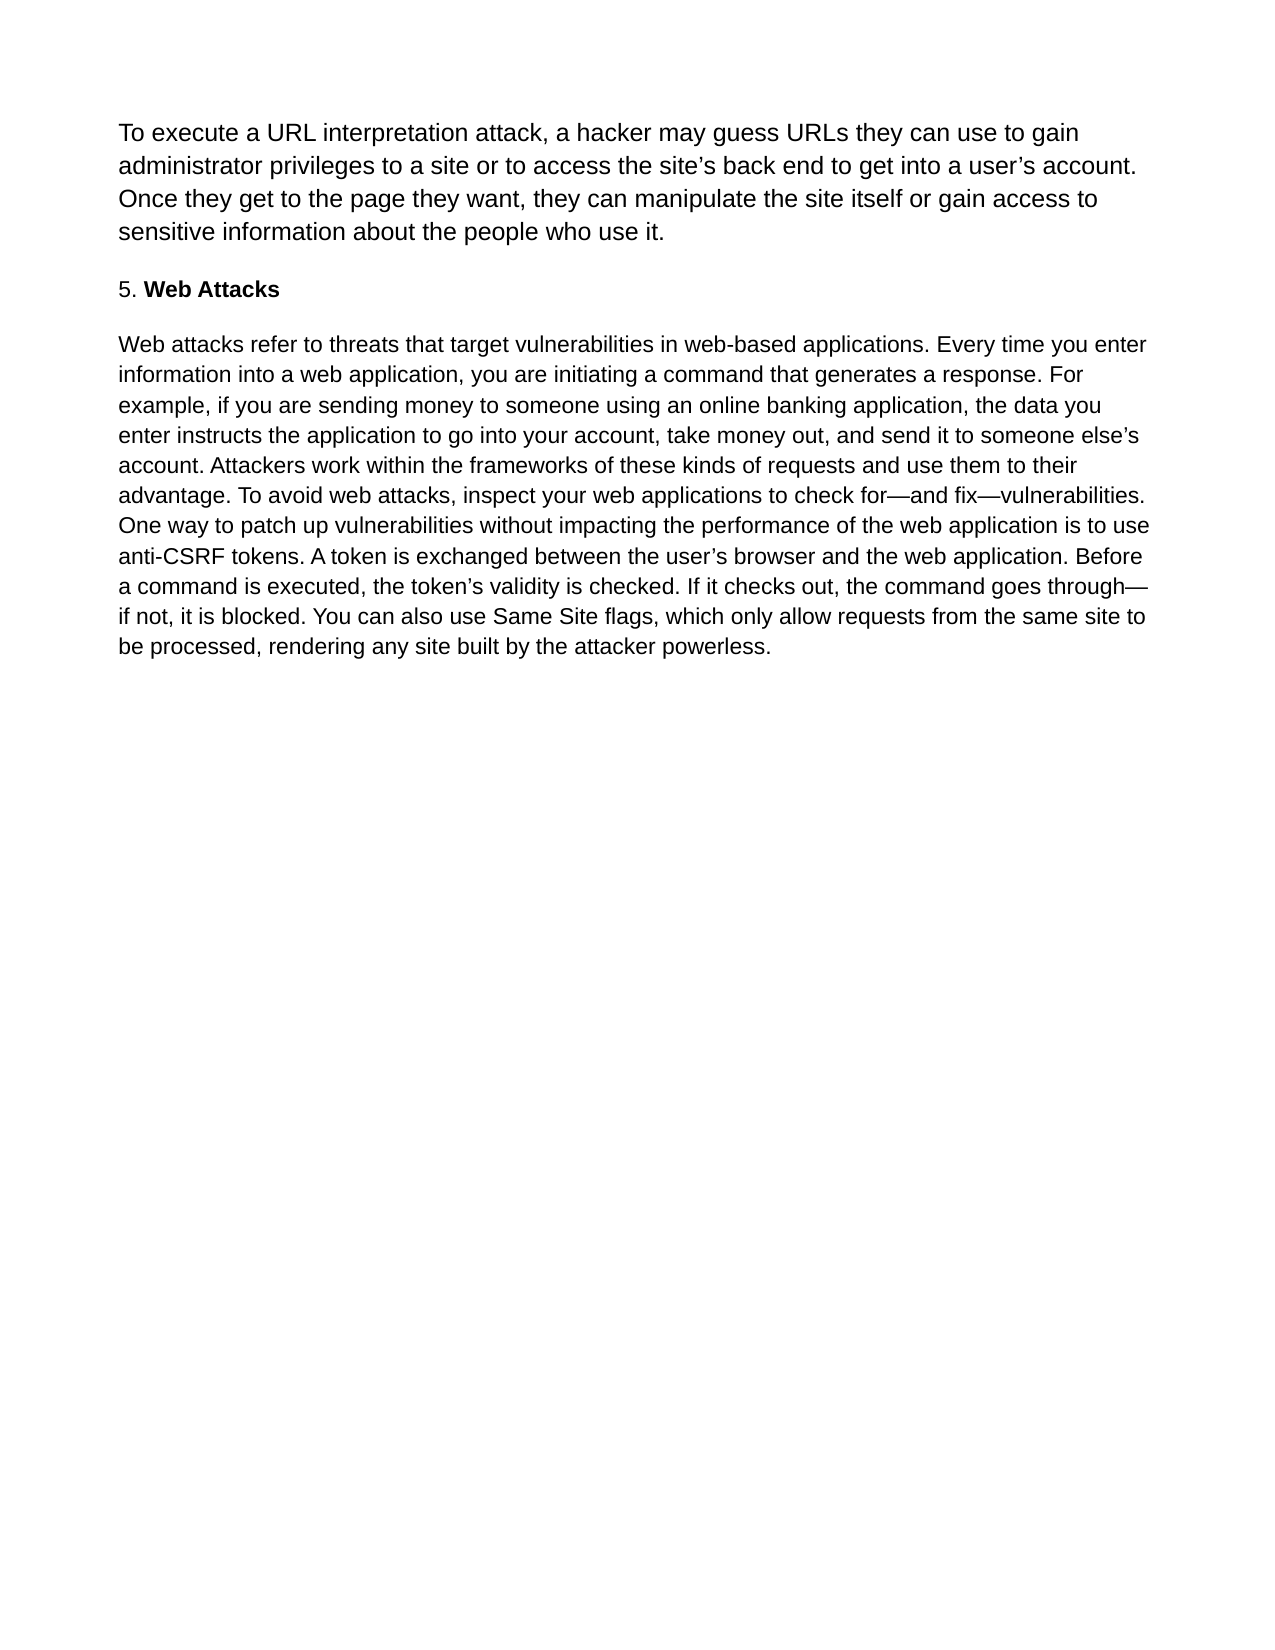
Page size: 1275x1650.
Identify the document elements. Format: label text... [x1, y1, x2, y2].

text 5. Web Attacks [118, 276, 1157, 303]
text Web attacks refer to threats that target vulnerabilities in web-based applications. Every time you enter information into a web application, you are initiating a command that generates a response. For example, if you are sending money to someone using an online banking application, the data you enter instructs the application to go into your account, take money out, and send it to someone else’s account. Attackers work within the frameworks of these kinds of requests and use them to their advantage. To avoid web attacks, inspect your web applications to check for—and fix—vulnerabilities. One way to patch up vulnerabilities without impacting the performance of the web application is to use anti-CSRF tokens. A token is exchanged between the user’s browser and the web application. Before a command is executed, the token’s validity is checked. If it checks out, the command goes through—if not, it is blocked. You can also use Same Site flags, which only allow requests from the same site to be processed, rendering any site built by the attacker powerless. [118, 331, 1157, 693]
text To execute a URL interpretation attack, a hacker may guess URLs they can use to gain administrator privileges to a site or to access the site’s back end to get into a user’s account. Once they get to the page they want, they can manipulate the site itself or gain access to sensitive information about the people who use it. [118, 118, 1157, 246]
